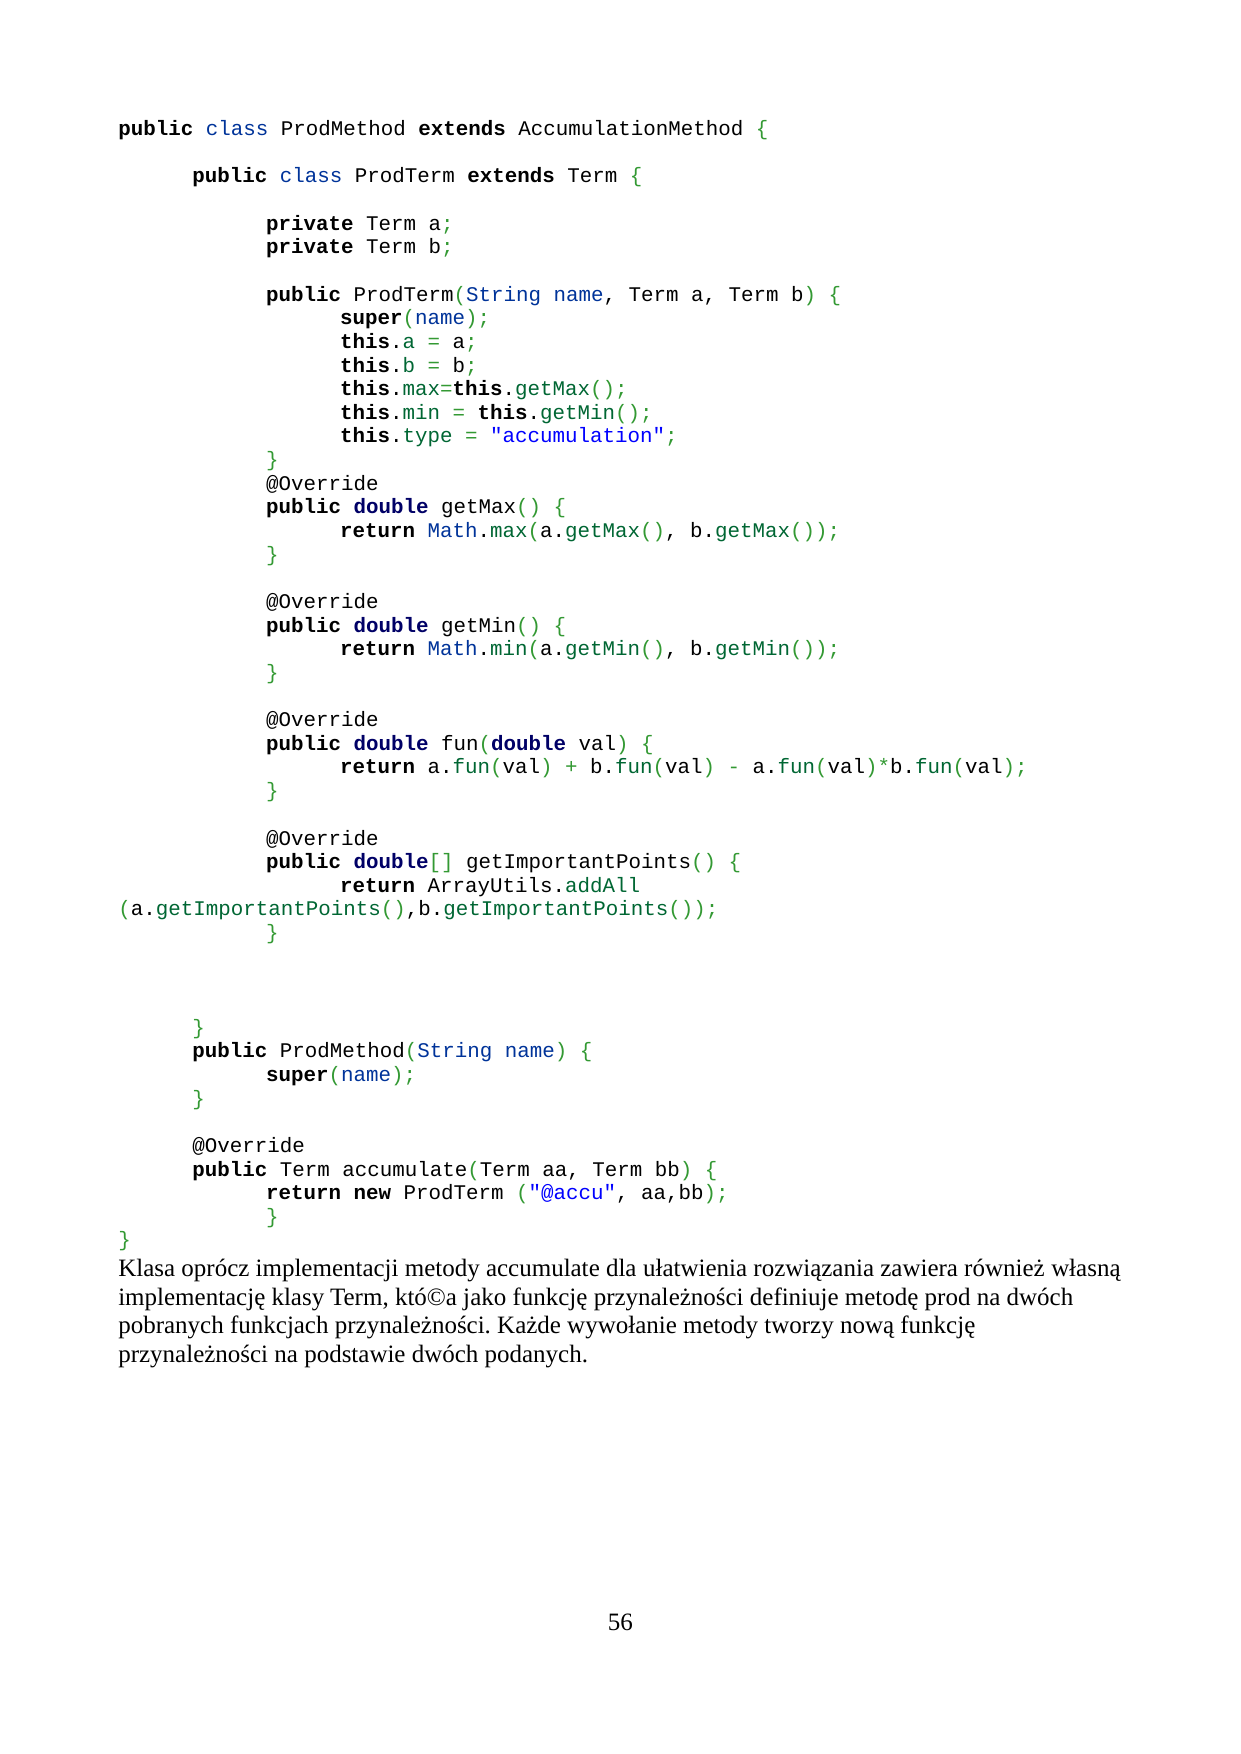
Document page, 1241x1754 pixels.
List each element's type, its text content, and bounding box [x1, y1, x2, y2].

text public double getMax() { [118, 496, 1122, 520]
text } [118, 662, 1122, 686]
text @Override [118, 473, 1122, 496]
text @Override [118, 591, 1122, 615]
text return Math.max(a.getMax(), b.getMax()); [118, 520, 1122, 544]
text } [118, 922, 1122, 946]
text this.type = "accumulation"; [118, 426, 1122, 449]
text public double getMin() { [118, 615, 1122, 638]
text return new ProdTerm ("@accu", aa,bb); [118, 1182, 1122, 1206]
text super(name); [118, 1064, 1122, 1088]
text } [118, 1017, 1122, 1040]
text } [118, 449, 1122, 473]
text public class ProdTerm extends Term { [118, 165, 1122, 189]
text } [118, 1206, 1122, 1229]
text @Override [118, 709, 1122, 733]
text public double fun(double val) { [118, 733, 1122, 757]
text @Override [118, 1135, 1122, 1158]
text } [118, 1088, 1122, 1111]
text super(name); [118, 307, 1122, 331]
text public ProdMethod(String name) { [118, 1040, 1122, 1064]
text public double[] getImportantPoints() { [118, 851, 1122, 875]
text return ArrayUtils.addAll (a.getImportantPoints(),b.getImportantPoints()); [118, 875, 1122, 922]
text } [118, 780, 1122, 804]
text return Math.min(a.getMin(), b.getMin()); [118, 638, 1122, 662]
text @Override [118, 827, 1122, 851]
text this.min = this.getMin(); [118, 402, 1122, 426]
text private Term b; [118, 236, 1122, 260]
text public Term accumulate(Term aa, Term bb) { [118, 1158, 1122, 1182]
text } [118, 544, 1122, 567]
text this.b = b; [118, 354, 1122, 378]
text this.a = a; [118, 331, 1122, 354]
text private Term a; [118, 213, 1122, 236]
text return a.fun(val) + b.fun(val) - a.fun(val)*b.fun(val); [118, 757, 1122, 780]
text public class ProdMethod extends AccumulationMethod { [118, 118, 1122, 142]
text public ProdTerm(String name, Term a, Term b) { [118, 284, 1122, 307]
text Klasa oprócz implementacji metody accumulate dla ułatwienia rozwiązania zawiera również własną implementację klasy Term, któ©a jako funkcję przynależności definiuje metodę prod na dwóch pobranych funkcjach przynależności. Każde wywołanie metody tworzy nową funkcję przynależności na podstawie dwóch podanych. [118, 1253, 1122, 1368]
text this.max=this.getMax(); [118, 378, 1122, 402]
text } [118, 1229, 1122, 1253]
